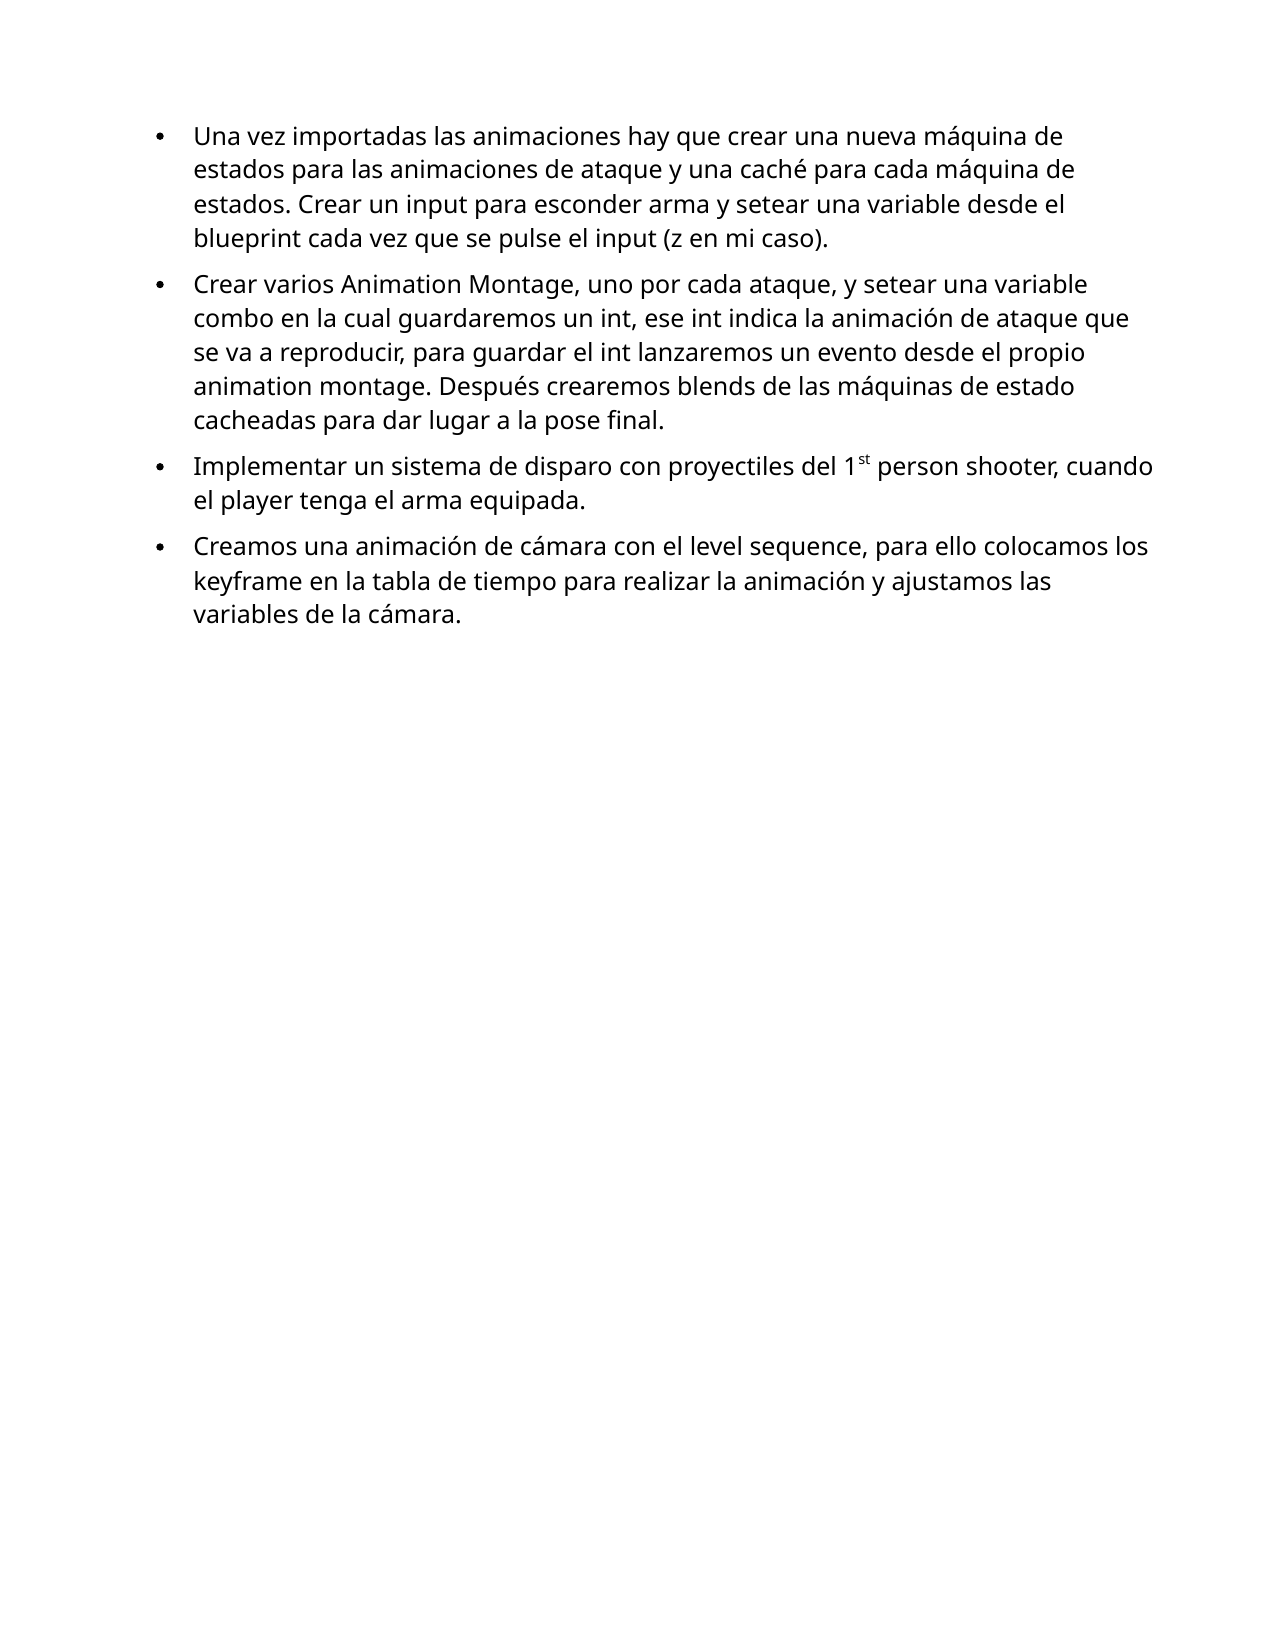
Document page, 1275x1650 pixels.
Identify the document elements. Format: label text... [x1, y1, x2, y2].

list Implementar un sistema de disparo con proyectiles del 1st person shooter, cuando el player tenga el arma equipada. [156, 449, 1157, 517]
list Creamos una animación de cámara con el level sequence, para ello colocamos los keyframe en la tabla de tiempo para realizar la animación y ajustamos las variables de la cámara. [156, 529, 1157, 631]
list Crear varios Animation Montage, uno por cada ataque, y setear una variable combo en la cual guardaremos un int, ese int indica la animación de ataque que se va a reproducir, para guardar el int lanzaremos un evento desde el propio animation montage. Después crearemos blends de las máquinas de estado cacheadas para dar lugar a la pose final. [156, 266, 1157, 437]
list Una vez importadas las animaciones hay que crear una nueva máquina de estados para las animaciones de ataque y una caché para cada máquina de estados. Crear un input para esconder arma y setear una variable desde el blueprint cada vez que se pulse el input (z en mi caso). [156, 118, 1157, 254]
